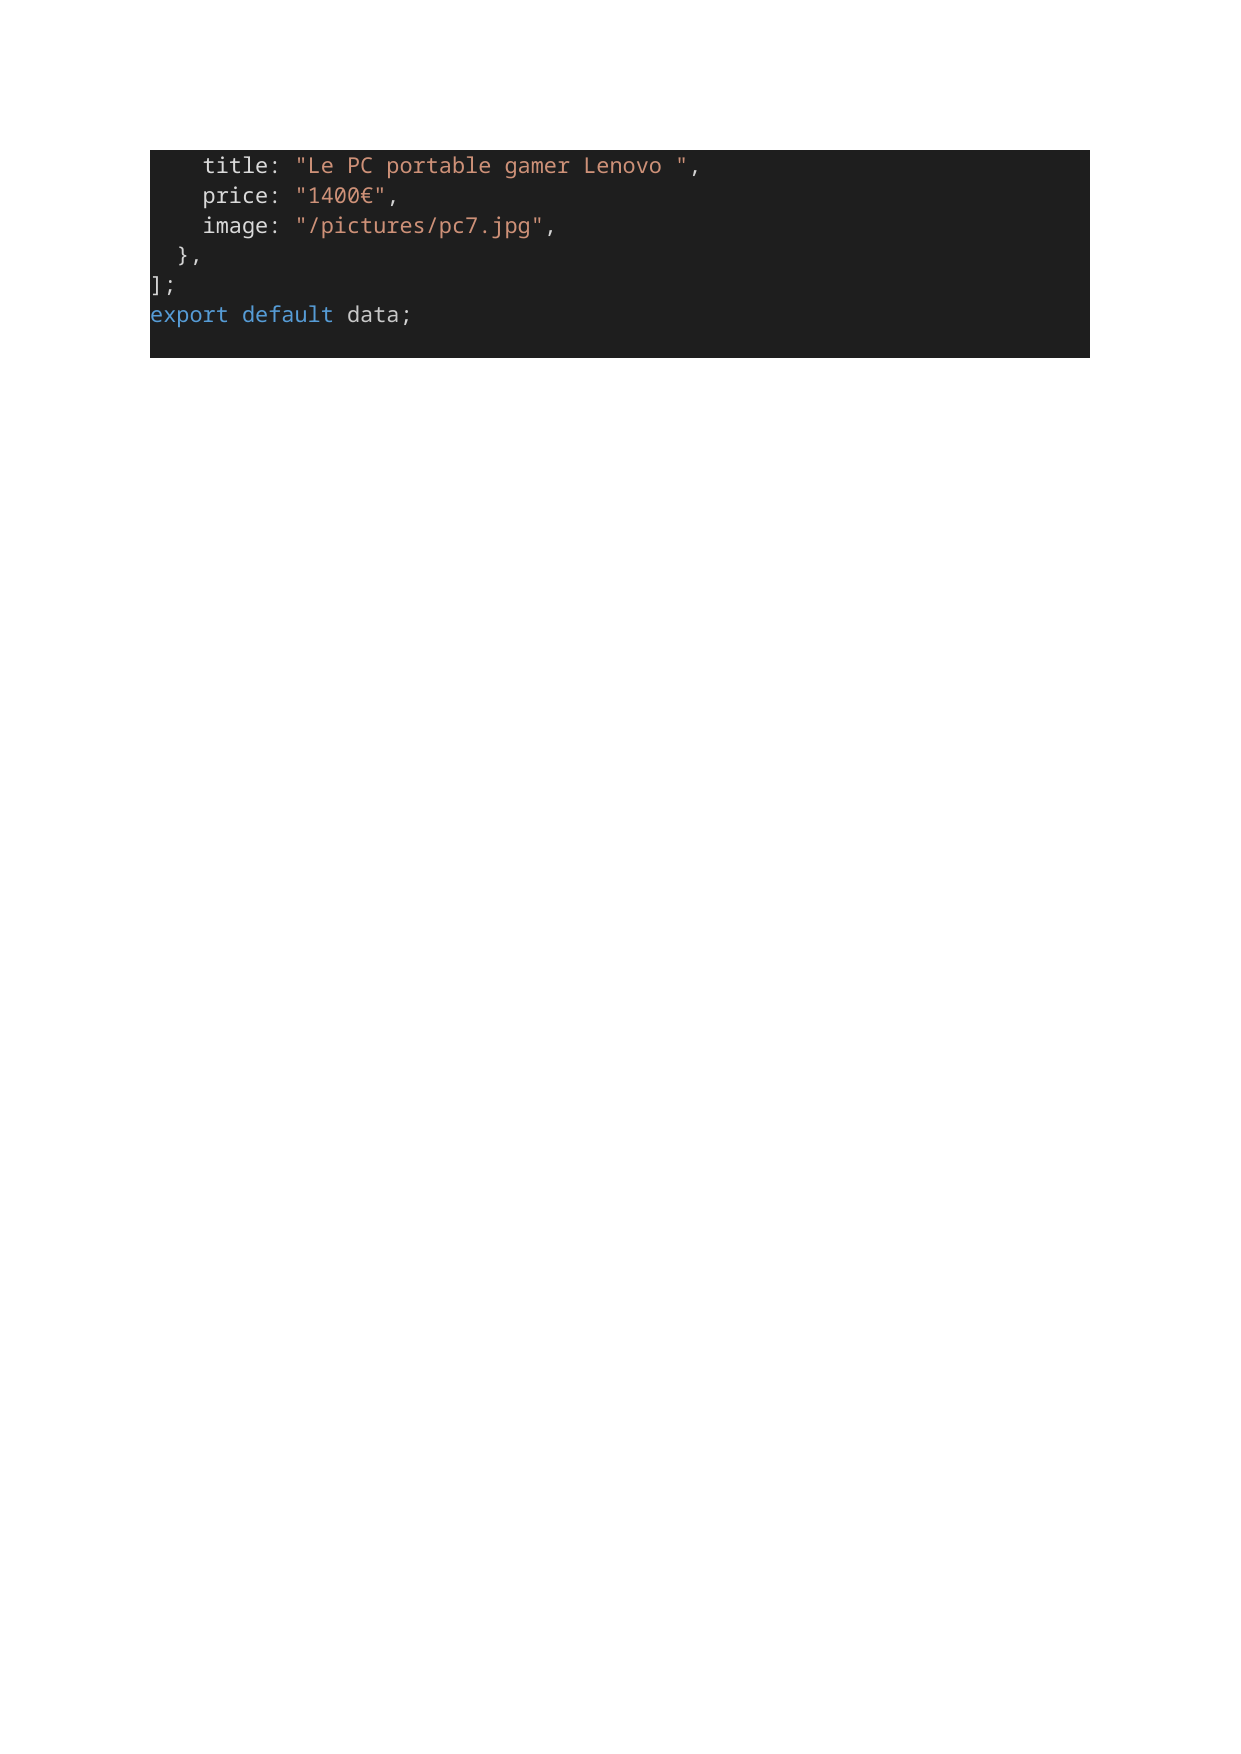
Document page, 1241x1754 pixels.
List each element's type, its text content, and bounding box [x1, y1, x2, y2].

text }, [150, 239, 1090, 269]
text export default data; [150, 299, 1090, 329]
text price: "1400€", [150, 180, 1090, 209]
text title: "Le PC portable gamer Lenovo ", [150, 150, 1090, 180]
text image: "/pictures/pc7.jpg", [150, 209, 1090, 239]
text ]; [150, 269, 1090, 299]
